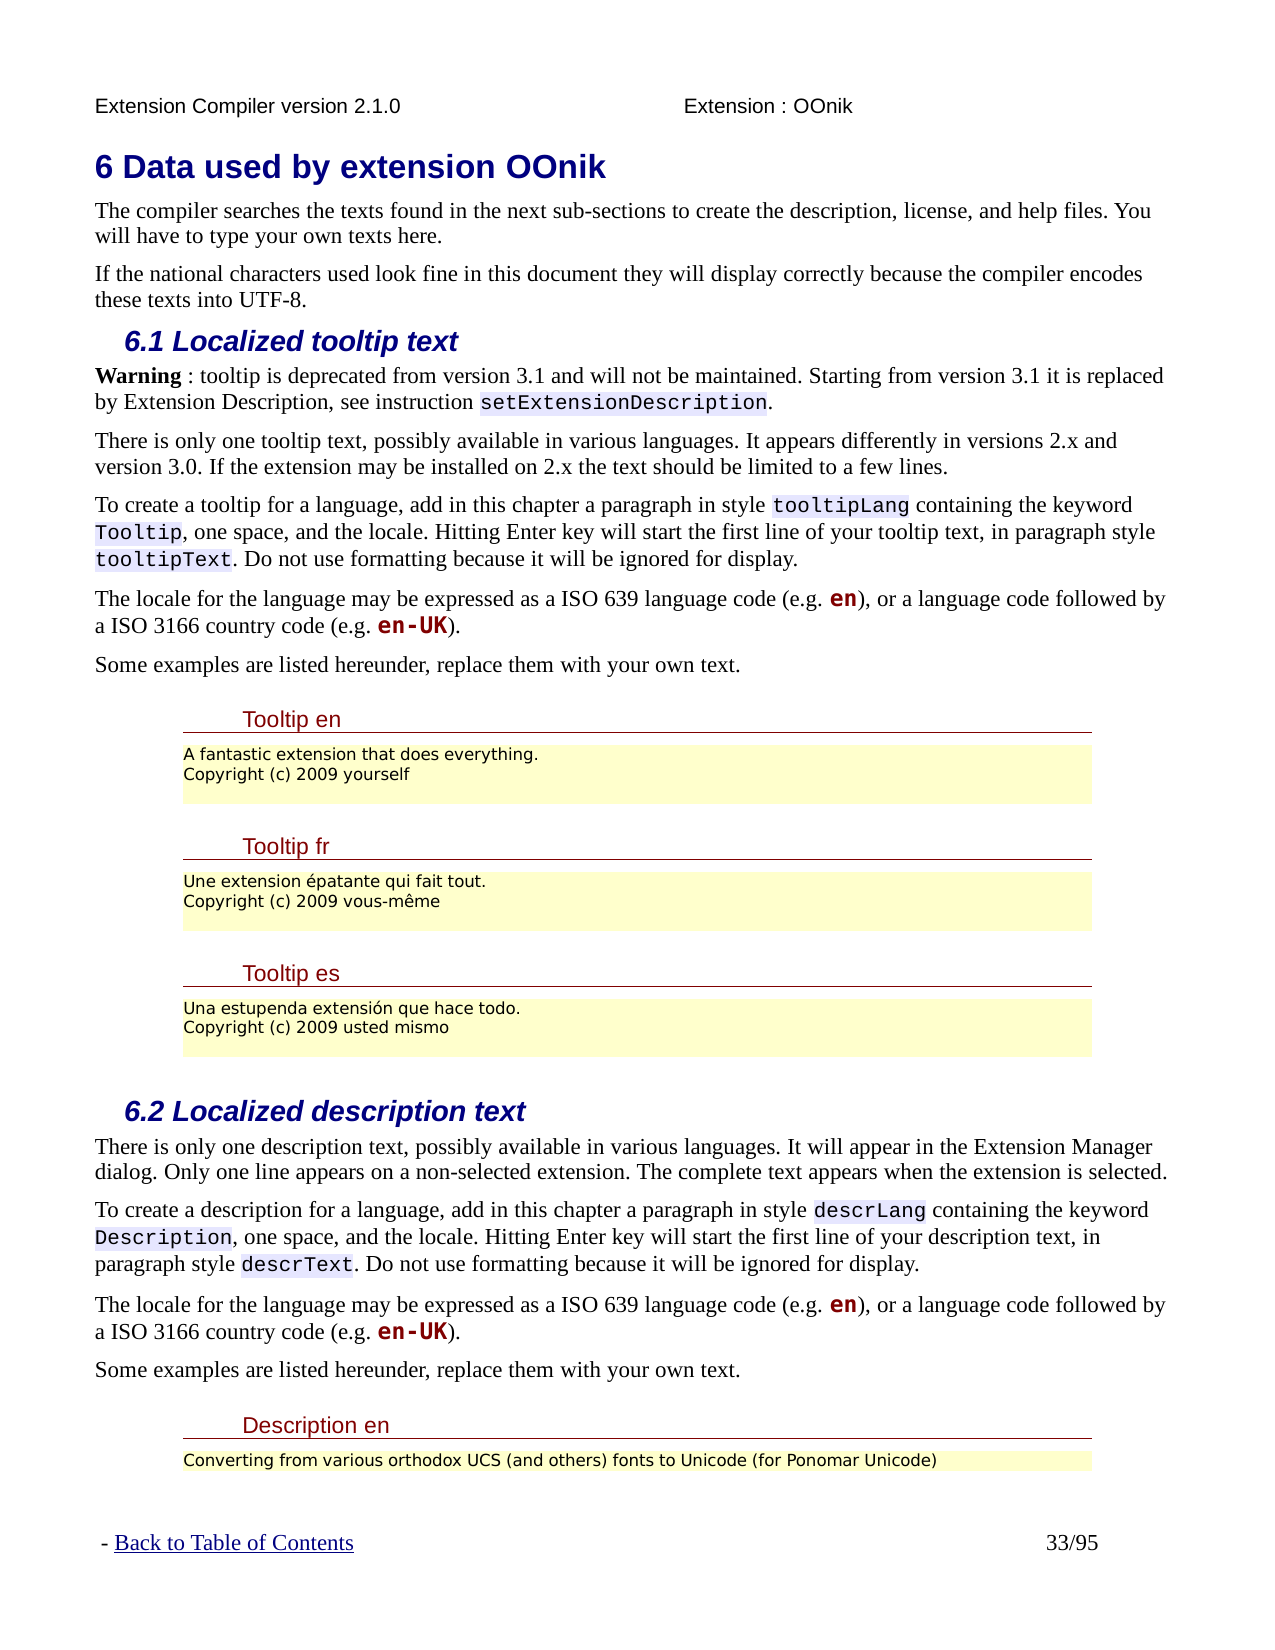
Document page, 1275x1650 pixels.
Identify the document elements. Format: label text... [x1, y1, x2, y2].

text Warning : tooltip is deprecated from version 3.1 and will not be maintained. Starting from version 3.1 it is replaced by Extension Description, see instruction setExtensionDescription. [94, 363, 1181, 416]
subtitle Data used by extension OOnik [94, 147, 1181, 185]
text If the national characters used look fine in this document they will display correctly because the compiler encodes these texts into UTF-8. [94, 261, 1181, 312]
text Some examples are listed hereunder, replace them with your own text. [94, 651, 1181, 677]
subtitle Localized tooltip text [124, 324, 1181, 357]
text There is only one tooltip text, possibly available in various languages. It appears differently in versions 2.x and version 3.0. If the extension may be installed on 2.x the text should be limited to a few lines. [94, 428, 1181, 479]
text Description en [183, 1412, 1092, 1438]
text Tooltip es [183, 960, 1092, 986]
text To create a tooltip for a language, add in this chapter a paragraph in style tooltipLang containing the keyword Tooltip, one space, and the locale. Hitting Enter key will start the first line of your tooltip text, in paragraph style tooltipText. Do not use formatting because it will be ignored for display. [94, 492, 1181, 572]
text Converting from various orthodox UCS (and others) fonts to Unicode (for Ponomar Unicode) [183, 1451, 1092, 1471]
text The compiler searches the texts found in the next sub-sections to create the description, license, and help files. You will have to type your own texts here. [94, 197, 1181, 248]
text Tooltip fr [183, 833, 1092, 859]
text Tooltip en [183, 706, 1092, 732]
text Copyright (c) 2009 yourself [183, 765, 1092, 784]
text The locale for the language may be expressed as a ISO 639 language code (e.g. en), or a language code followed by a ISO 3166 country code (e.g. en-UK). [94, 1291, 1181, 1345]
text There is only one description text, possibly available in various languages. It will appear in the Extension Manager dialog. Only one line appears on a non-selected extension. The complete text appears when the extension is selected. [94, 1134, 1181, 1185]
text Copyright (c) 2009 vous-même [183, 892, 1092, 911]
text A fantastic extension that does everything. [183, 745, 1092, 765]
text To create a description for a language, add in this chapter a paragraph in style descrLang containing the keyword Description, one space, and the locale. Hitting Enter key will start the first line of your description text, in paragraph style descrText. Do not use formatting because it will be ignored for display. [94, 1197, 1181, 1278]
text Una estupenda extensión que hace todo. [183, 999, 1092, 1018]
text The locale for the language may be expressed as a ISO 639 language code (e.g. en), or a language code followed by a ISO 3166 country code (e.g. en-UK). [94, 585, 1181, 639]
subtitle Localized description text [124, 1095, 1181, 1128]
text Copyright (c) 2009 usted mismo [183, 1018, 1092, 1038]
text Une extension épatante qui fait tout. [183, 872, 1092, 892]
text Some examples are listed hereunder, replace them with your own text. [94, 1357, 1181, 1383]
